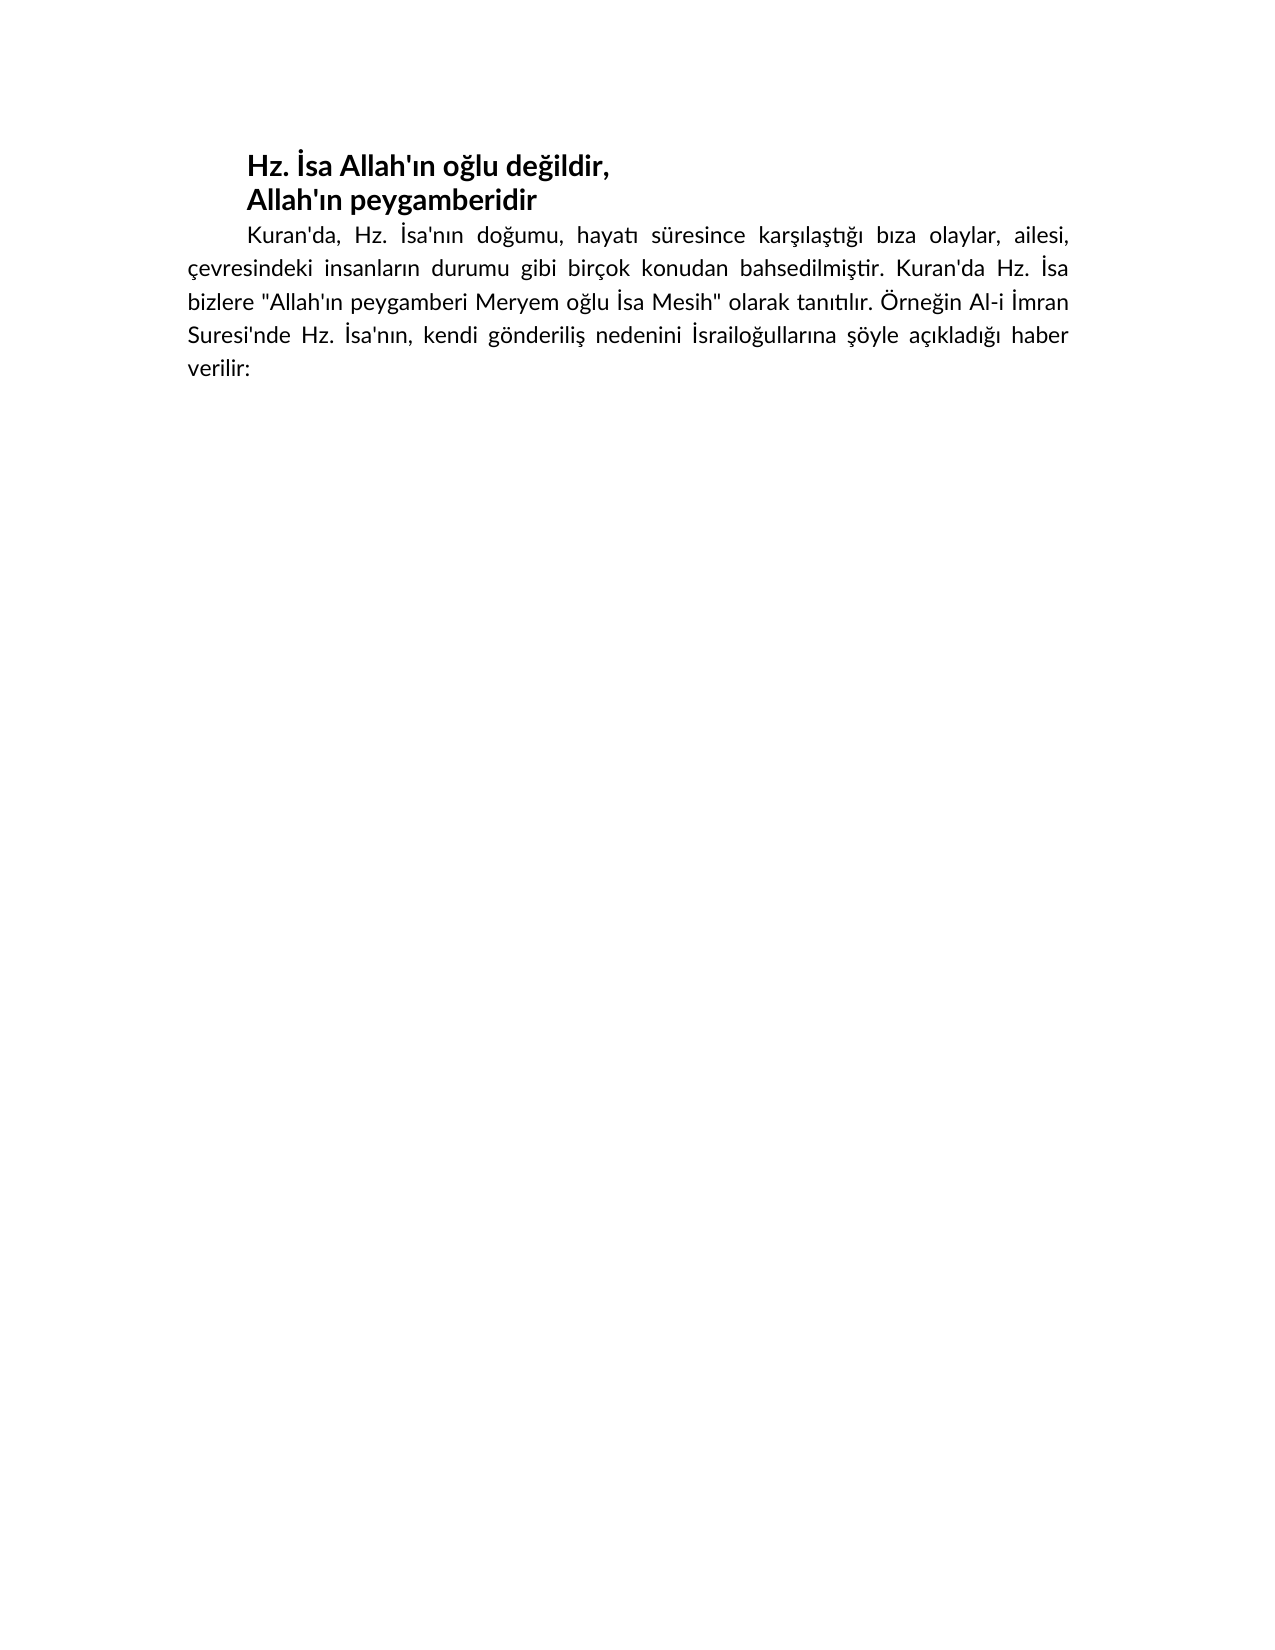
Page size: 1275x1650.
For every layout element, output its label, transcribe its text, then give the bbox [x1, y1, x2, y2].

text Hz. İsa Allah'ın oğlu değildir, [187, 150, 1070, 183]
text Kuran'da, Hz. İsa'nın doğumu, hayatı süresince karşılaştığı bıza olaylar, ailesi, çevresindeki insanların durumu gibi birçok konudan bahsedilmiştir. Kuran'da Hz. İsa bizlere "Allah'ın peygamberi Meryem oğlu İsa Mesih" olarak tanıtılır. Örneğin Al-i İmran Suresi'nde Hz. İsa'nın, kendi gönderiliş nedenini İsrailoğullarına şöyle açıkladığı haber verilir: [187, 217, 1070, 383]
text Allah'ın peygamberidir [187, 183, 1070, 217]
